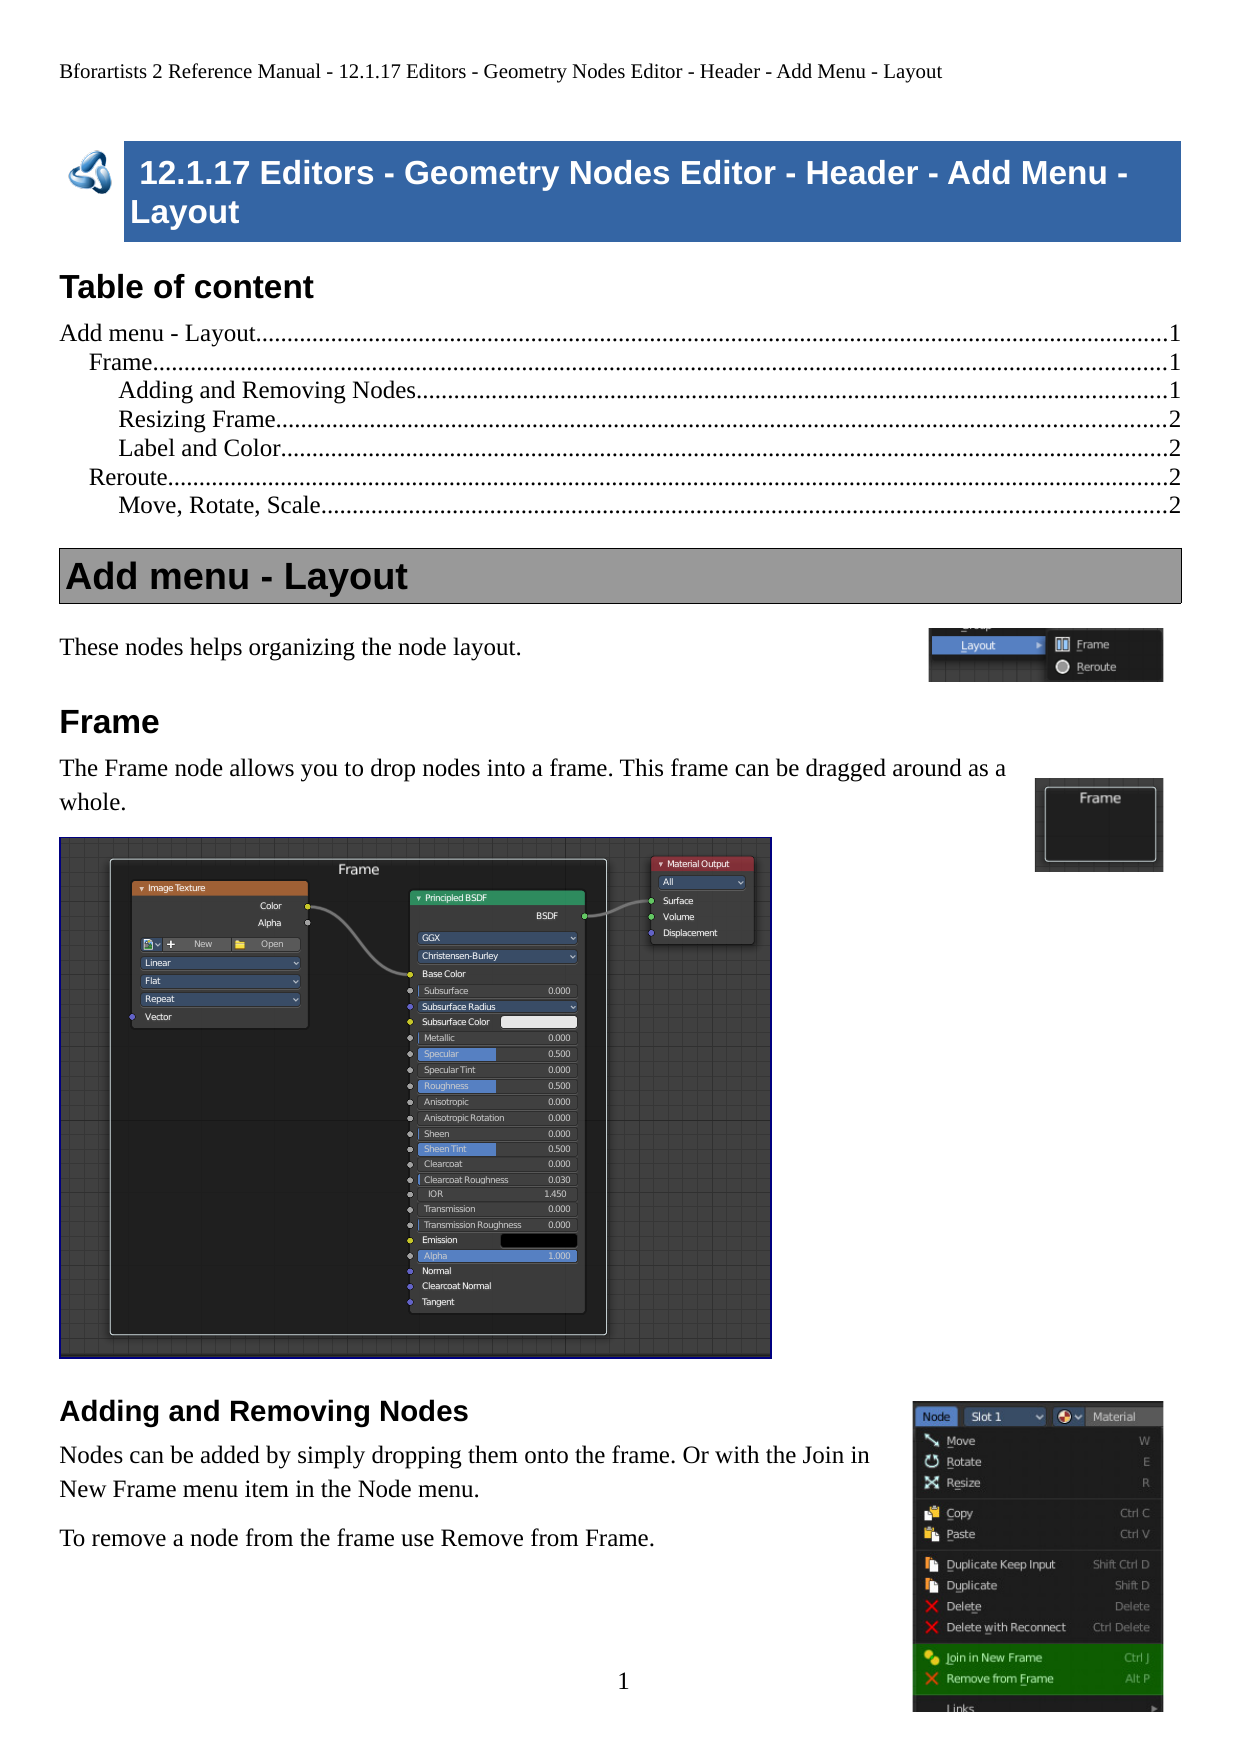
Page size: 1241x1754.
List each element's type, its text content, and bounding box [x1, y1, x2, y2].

picture [928, 628, 1164, 682]
table_header Add menu - Layout [60, 549, 1181, 603]
table_header [59, 141, 124, 242]
text Frame 1 [88, 347, 1181, 375]
subtitle Adding and Removing Nodes [59, 1393, 1181, 1427]
text Move, Rotate, Scale 2 [118, 490, 1181, 519]
text Add menu - Layout 1 [59, 318, 1181, 347]
picture [65, 147, 114, 197]
text Resizing Frame 2 [118, 404, 1181, 433]
picture [912, 1401, 1164, 1712]
text Label and Color 2 [118, 433, 1181, 462]
picture [1034, 778, 1164, 872]
text Nodes can be added by simply dropping them onto the frame. Or with the Join in New Frame menu item in the Node menu. [59, 1440, 912, 1503]
table_header 12.1.17 Editors - Geometry Nodes Editor - Header - Add Menu - Layout [124, 141, 1181, 242]
text These nodes helps organizing the node layout. [59, 632, 928, 661]
text The Frame node allows you to drop nodes into a frame. This frame can be dragged around as a whole. [59, 753, 1181, 816]
text To remove a node from the frame use Remove from Frame. [59, 1523, 912, 1552]
text Reroute 2 [88, 462, 1181, 490]
subtitle Frame [59, 702, 1181, 741]
picture [61, 838, 770, 1357]
text Adding and Removing Nodes 1 [118, 375, 1181, 404]
subtitle Table of content [59, 267, 1181, 305]
